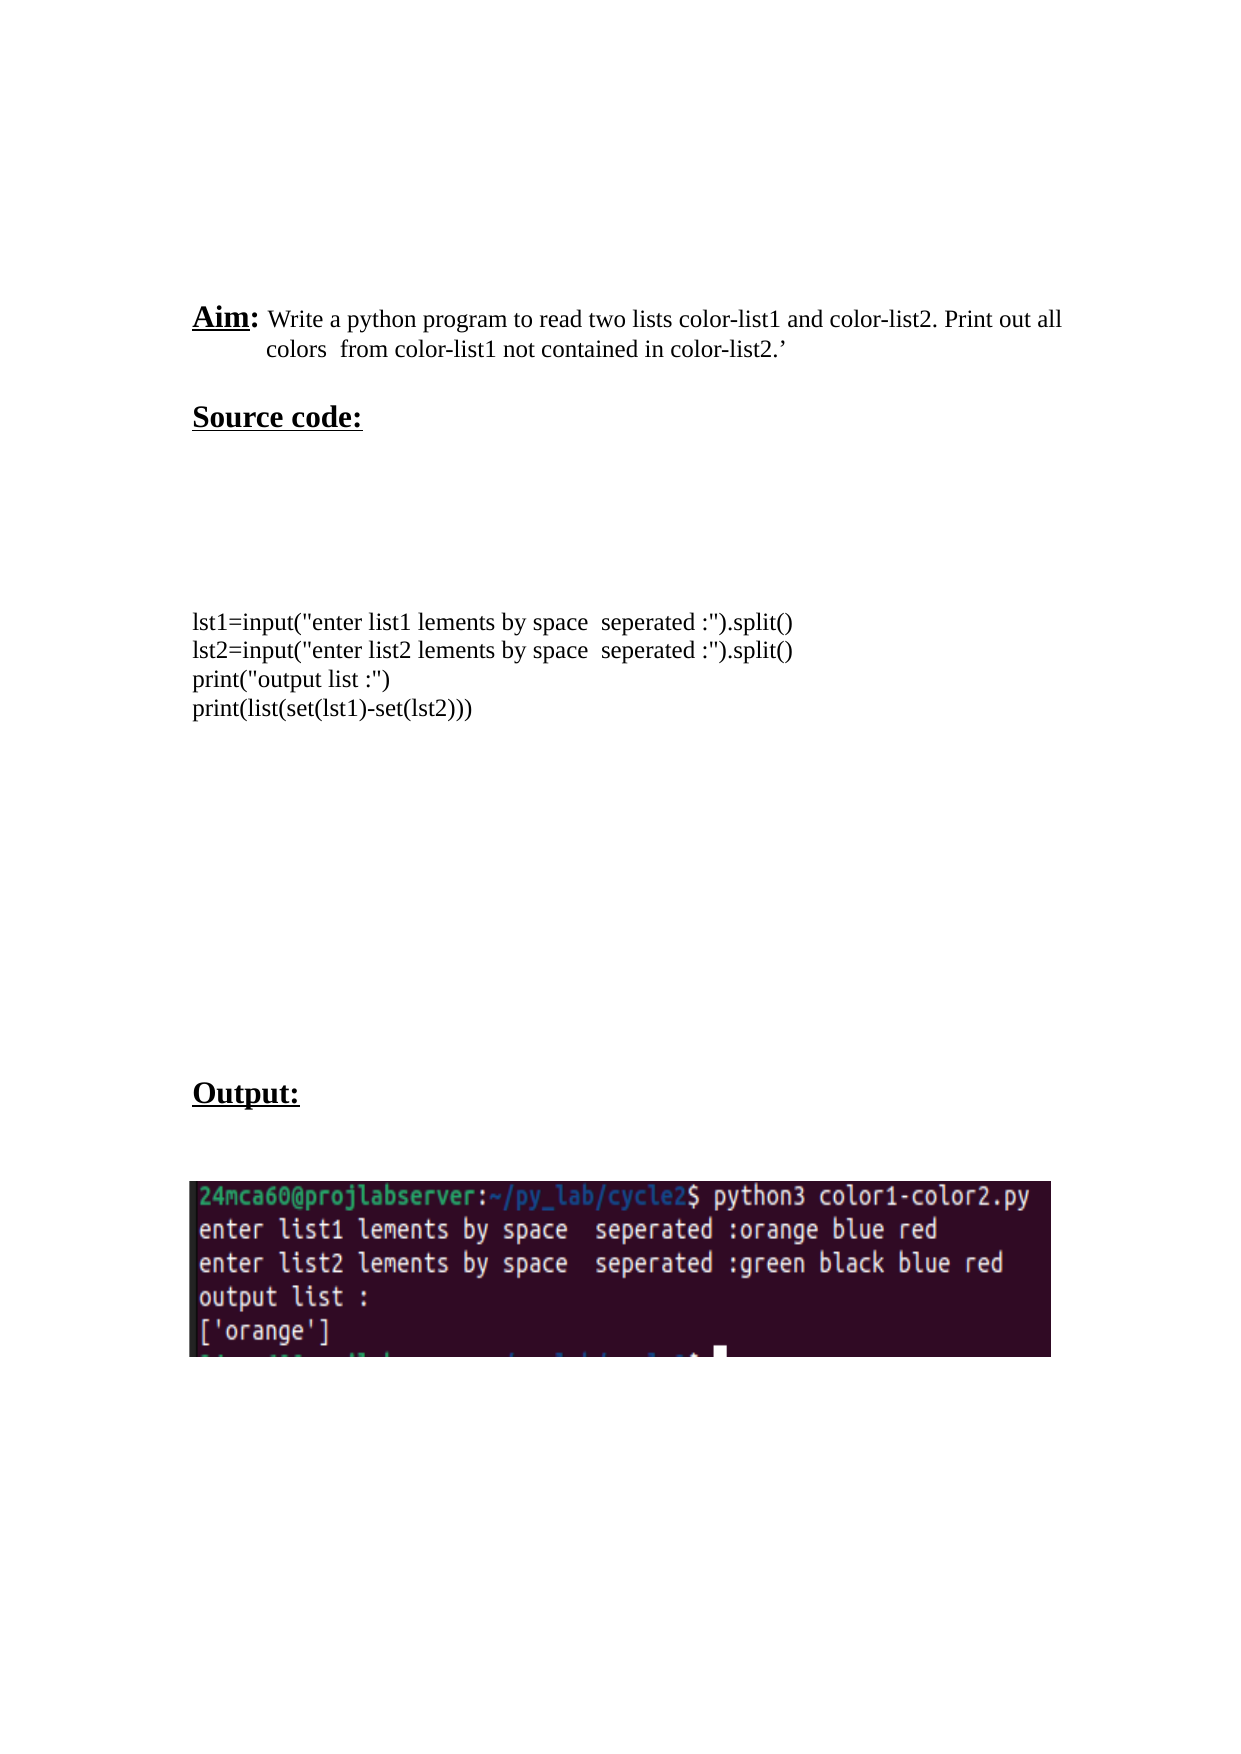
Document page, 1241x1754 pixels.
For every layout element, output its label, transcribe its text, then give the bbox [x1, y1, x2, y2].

text Source code: [118, 398, 1122, 434]
text lst2=input("enter list2 lements by space seperated :").split() [118, 636, 1122, 664]
text lst1=input("enter list1 lements by space seperated :").split() [118, 607, 1122, 636]
picture [189, 1181, 1051, 1357]
text Output: [118, 1074, 1122, 1110]
text Aim: Write a python program to read two lists color-list1 and color-list2. Print out all colors from color-list1 not contained in color-list2.’ [118, 298, 1122, 362]
text print(list(set(lst1)-set(lst2))) [118, 693, 1122, 722]
text print("output list :") [118, 664, 1122, 693]
